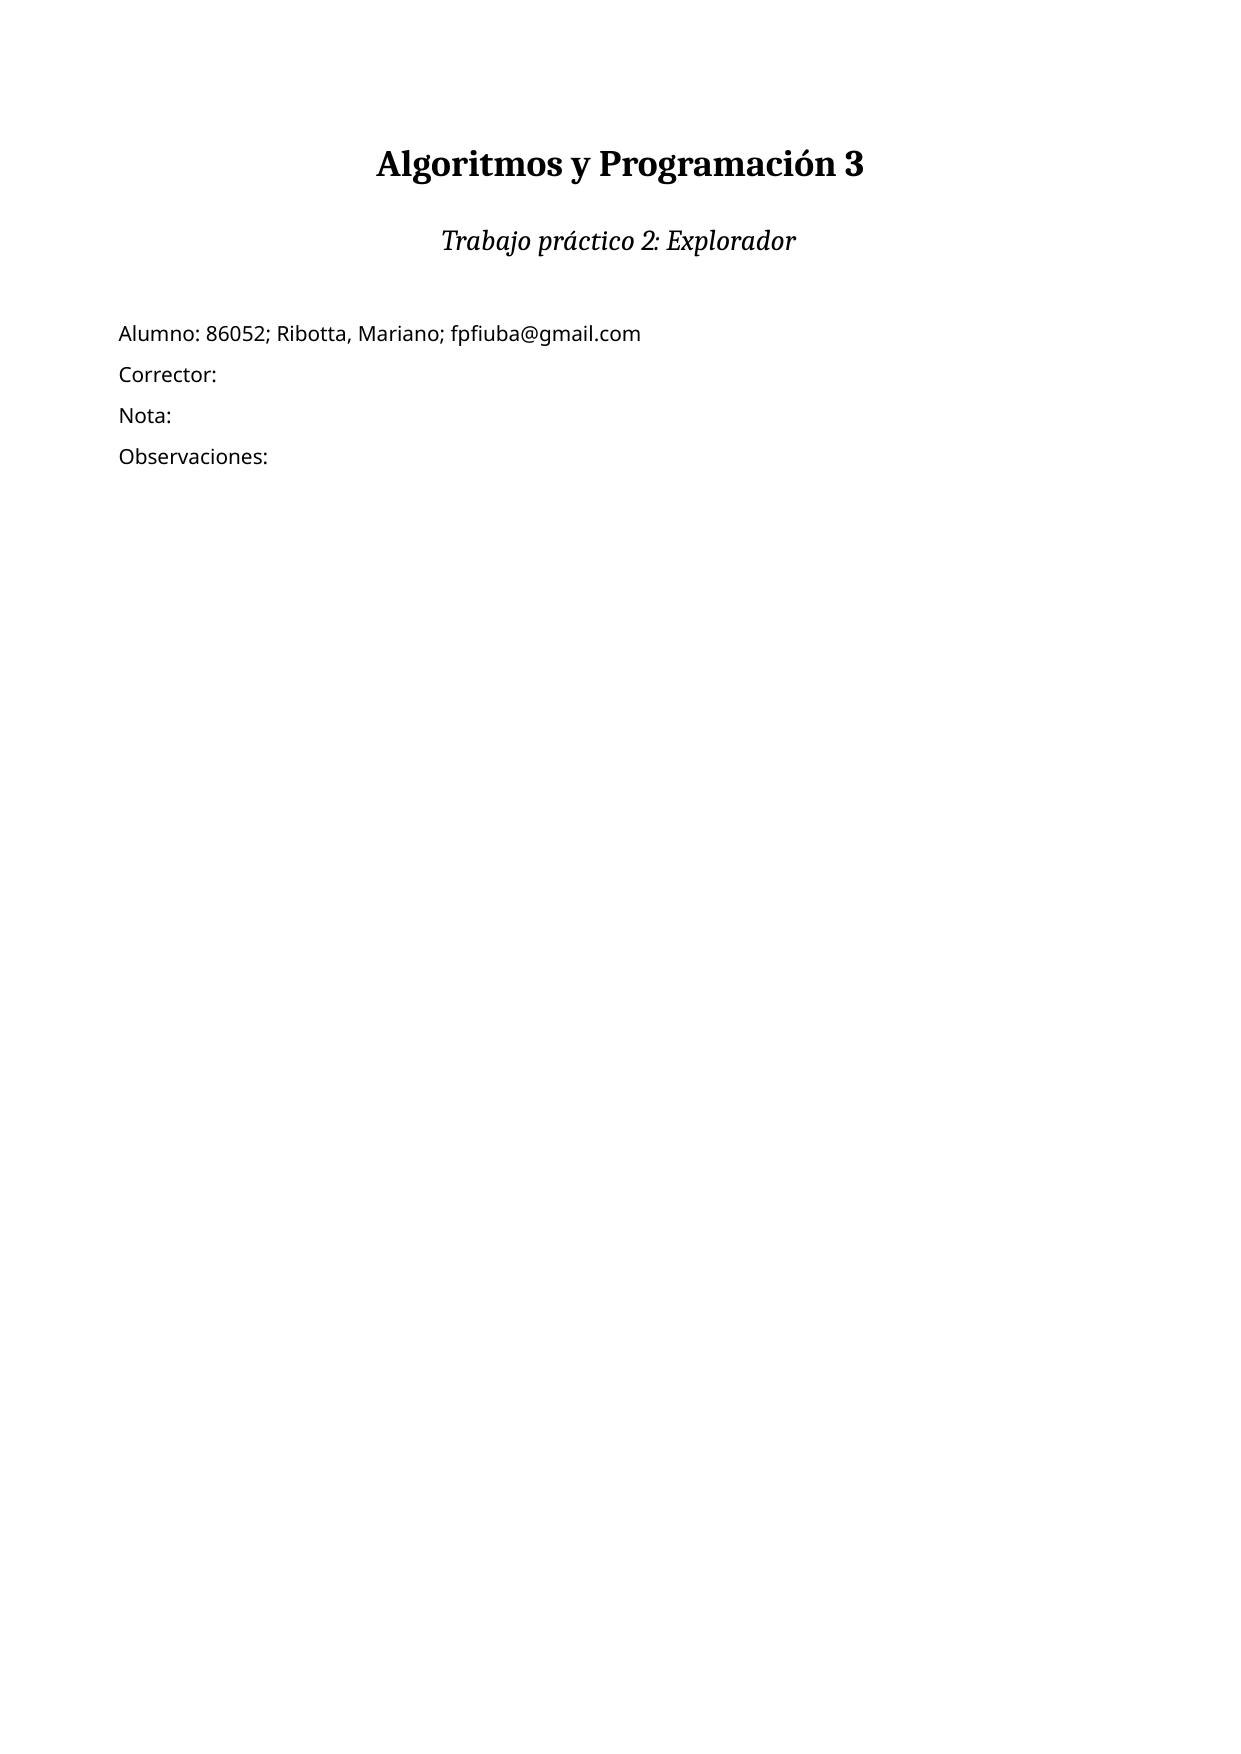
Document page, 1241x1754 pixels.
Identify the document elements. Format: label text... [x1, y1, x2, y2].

text Alumno: 86052; Ribotta, Mariano; fpfiuba@gmail.com [118, 319, 747, 348]
text Observaciones: [118, 442, 747, 471]
title Algoritmos y Programación 3 [118, 143, 1122, 186]
text Corrector: [118, 360, 747, 389]
text Nota: [118, 401, 747, 430]
subtitle Trabajo práctico 2: Explorador [118, 224, 1122, 257]
